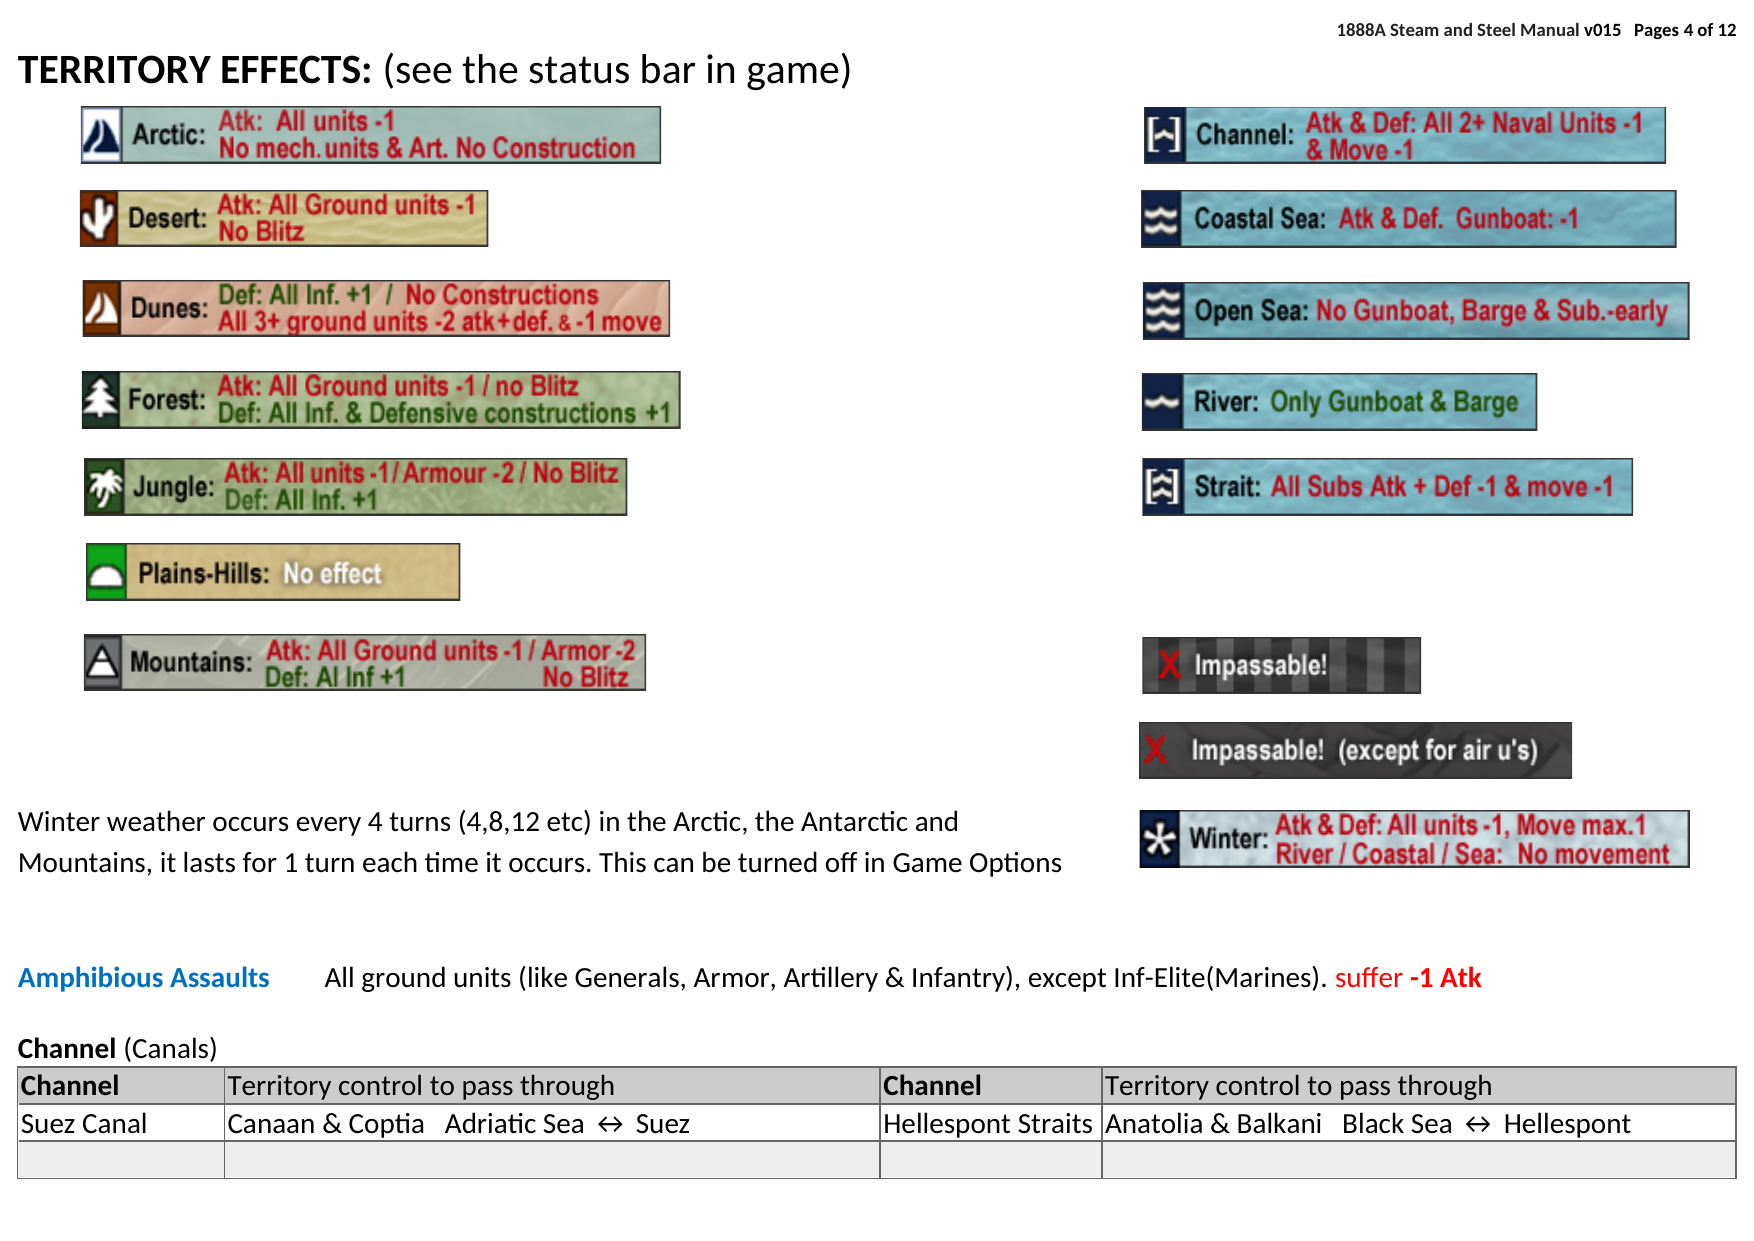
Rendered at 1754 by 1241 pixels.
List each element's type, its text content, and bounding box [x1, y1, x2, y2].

picture [80, 106, 662, 164]
picture [1141, 190, 1677, 248]
picture [86, 543, 461, 601]
table_cell [18, 360, 1080, 448]
table_cell Hellespont Straits [881, 1105, 1101, 1140]
picture [84, 458, 628, 516]
picture [81, 371, 681, 429]
table_cell [1080, 183, 1736, 271]
picture [1142, 637, 1422, 694]
table_cell Anatolia & Balkani Black Sea ↔ Hellespont [1103, 1105, 1735, 1140]
picture [1142, 458, 1634, 516]
table_header [18, 94, 1080, 183]
table_cell [1080, 360, 1736, 448]
table_cell [1080, 714, 1736, 803]
table_header Channel [18, 1068, 224, 1103]
table_cell [18, 537, 1080, 626]
text Amphibious Assaults All ground units (like Generals, Armor, Artillery & Infantry), except Inf-Elite(Marines). suffer -1 Atk [18, 959, 1736, 995]
picture [1141, 373, 1538, 431]
table_cell Canaan & Coptia Adriatic Sea ↔ Suez [225, 1105, 879, 1140]
table_cell [1103, 1142, 1735, 1177]
text Channel (Canals) [18, 1030, 1736, 1066]
picture [79, 190, 489, 247]
table_cell Winter weather occurs every 4 turns (4,8,12 etc) in the Arctic, the Antarctic and Mountains, it lasts for 1 turn each time it occurs. This can be turned off in Game Options [18, 803, 1080, 903]
table_cell [881, 1142, 1101, 1177]
text TERRITORY EFFECTS: (see the status bar in game) [18, 43, 1736, 94]
table_cell [18, 1141, 224, 1177]
picture [1144, 107, 1667, 164]
table_cell [18, 271, 1080, 360]
table_cell [225, 1142, 879, 1177]
table_cell [1080, 803, 1736, 903]
table_cell [1080, 626, 1736, 714]
picture [1139, 722, 1573, 779]
table_header [1080, 94, 1736, 183]
picture [1139, 810, 1690, 868]
table_cell [1080, 537, 1736, 626]
table_cell [18, 714, 1080, 803]
table_cell [18, 183, 1080, 271]
table_header Territory control to pass through [1103, 1068, 1735, 1103]
table_cell [1080, 271, 1736, 360]
table_cell [18, 449, 1080, 537]
table_cell Suez Canal [18, 1104, 224, 1140]
table_header Channel [881, 1068, 1101, 1103]
table_cell [1080, 449, 1736, 537]
table_cell [18, 626, 1080, 714]
picture [1142, 282, 1690, 340]
picture [83, 634, 647, 691]
picture [82, 280, 671, 337]
table_header Territory control to pass through [225, 1068, 879, 1103]
